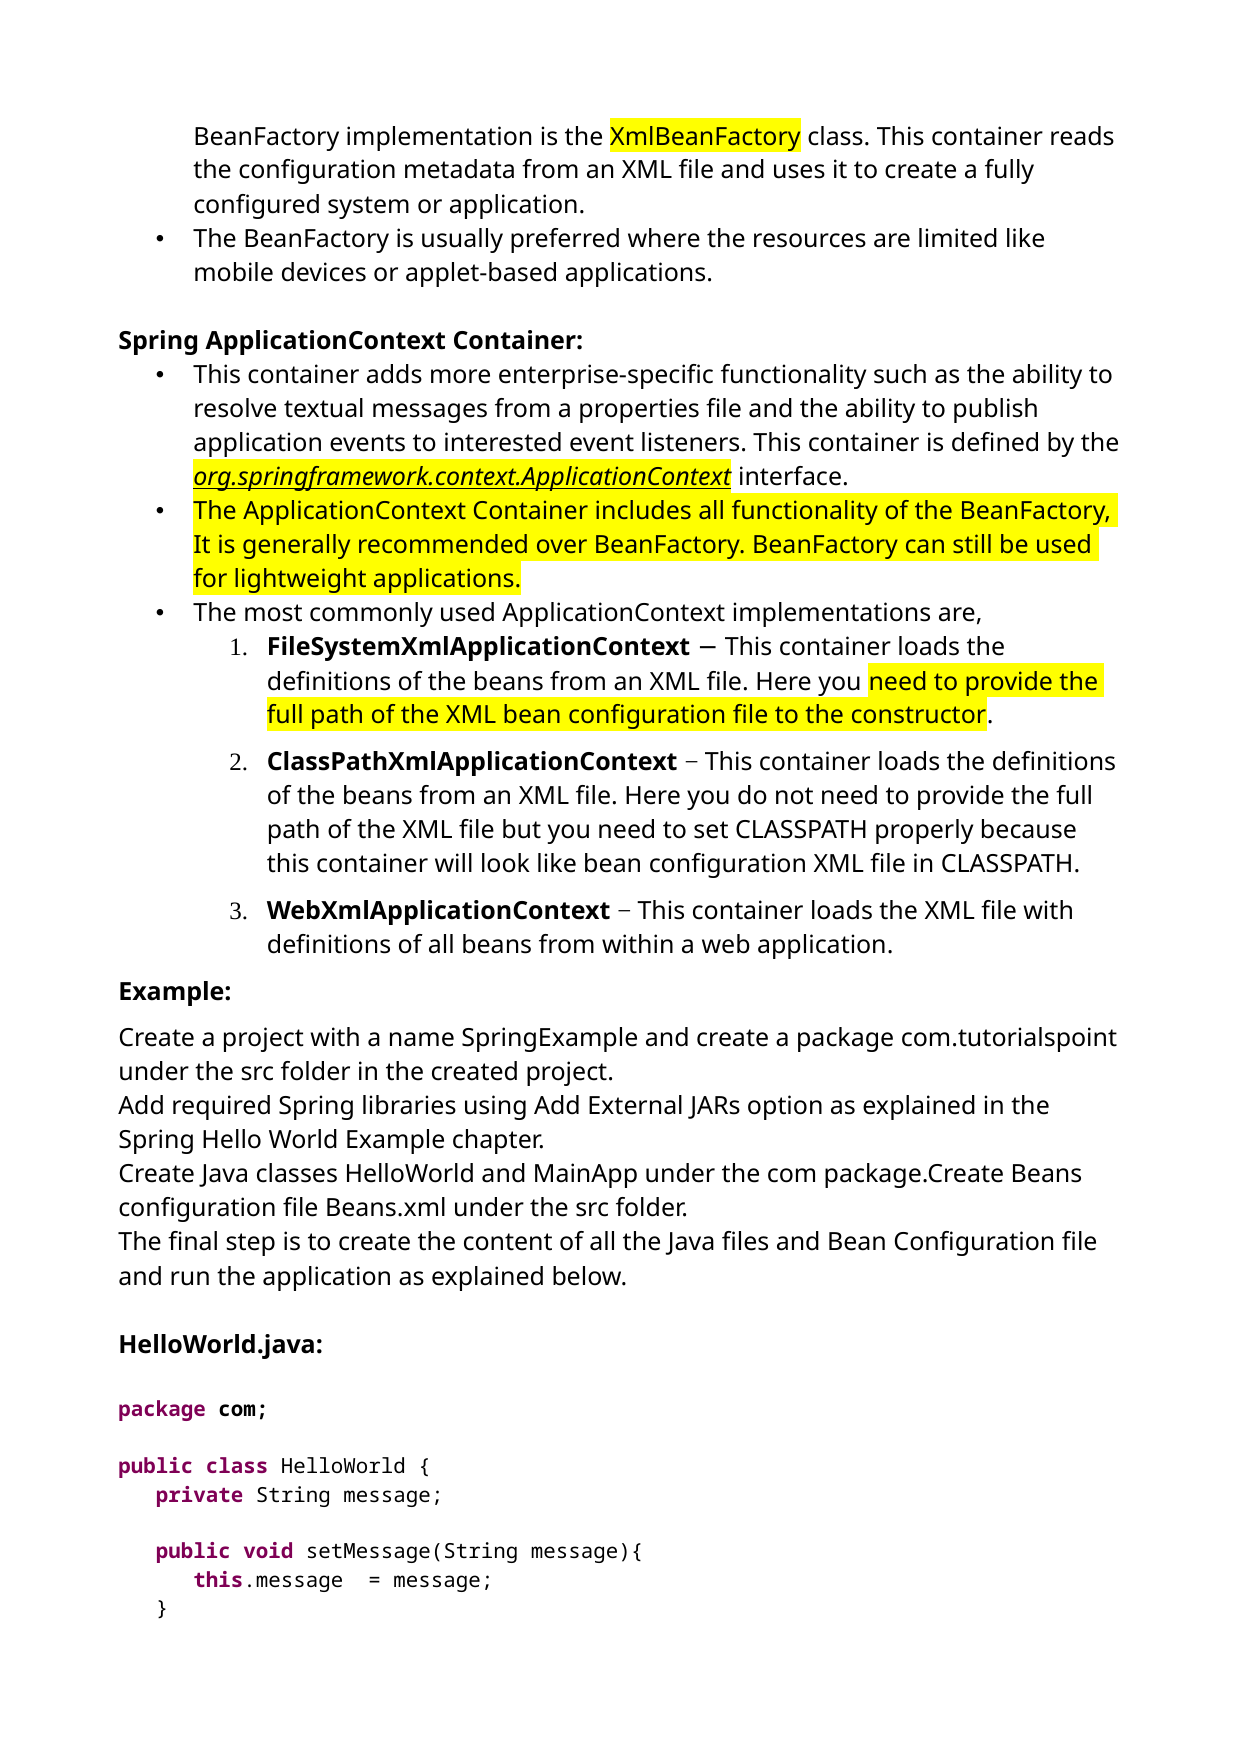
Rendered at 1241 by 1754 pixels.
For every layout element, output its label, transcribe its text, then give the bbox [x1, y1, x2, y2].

list BeanFactory implementation is the XmlBeanFactory class. This container reads the configuration metadata from an XML file and uses it to create a fully configured system or application. [156, 118, 1122, 220]
text Spring ApplicationContext Container: [118, 322, 1122, 357]
text Add required Spring libraries using Add External JARs option as explained in the Spring Hello World Example chapter. [118, 1088, 1122, 1156]
text The final step is to create the content of all the Java files and Bean Configuration file and run the application as explained below. [118, 1224, 1122, 1292]
text public class HelloWorld { [118, 1451, 1122, 1480]
text this.message = message; [118, 1565, 1122, 1593]
text public void setMessage(String message){ [118, 1537, 1122, 1565]
text private String message; [118, 1480, 1122, 1508]
list The BeanFactory is usually preferred where the resources are limited like mobile devices or applet-based applications. [156, 220, 1122, 288]
text HelloWorld.java: [118, 1326, 1122, 1360]
text Create Java classes HelloWorld and MainApp under the com package.Create Beans configuration file Beans.xml under the src folder. [118, 1156, 1122, 1224]
text Create a project with a name SpringExample and create a package com.tutorialspoint under the src folder in the created project. [118, 1020, 1122, 1088]
list This container adds more enterprise-specific functionality such as the ability to resolve textual messages from a properties file and the ability to publish application events to interested event listeners. This container is defined by the org.springframework.context.ApplicationContext interface. [156, 357, 1122, 493]
text Example: [118, 973, 1122, 1007]
text package com; [118, 1394, 1122, 1423]
list FileSystemXmlApplicationContext − This container loads the definitions of the beans from an XML file. Here you need to provide the full path of the XML bean configuration file to the constructor. [229, 629, 1122, 731]
list The most commonly used ApplicationContext implementations are, [156, 595, 1122, 629]
list ClassPathXmlApplicationContext − This container loads the definitions of the beans from an XML file. Here you do not need to provide the full path of the XML file but you need to set CLASSPATH properly because this container will look like bean configuration XML file in CLASSPATH. [229, 744, 1122, 880]
list WebXmlApplicationContext − This container loads the XML file with definitions of all beans from within a web application. [229, 892, 1122, 961]
list The ApplicationContext Container includes all functionality of the BeanFactory, It is generally recommended over BeanFactory. BeanFactory can still be used for lightweight applications. [156, 493, 1122, 595]
text } [118, 1593, 1122, 1622]
